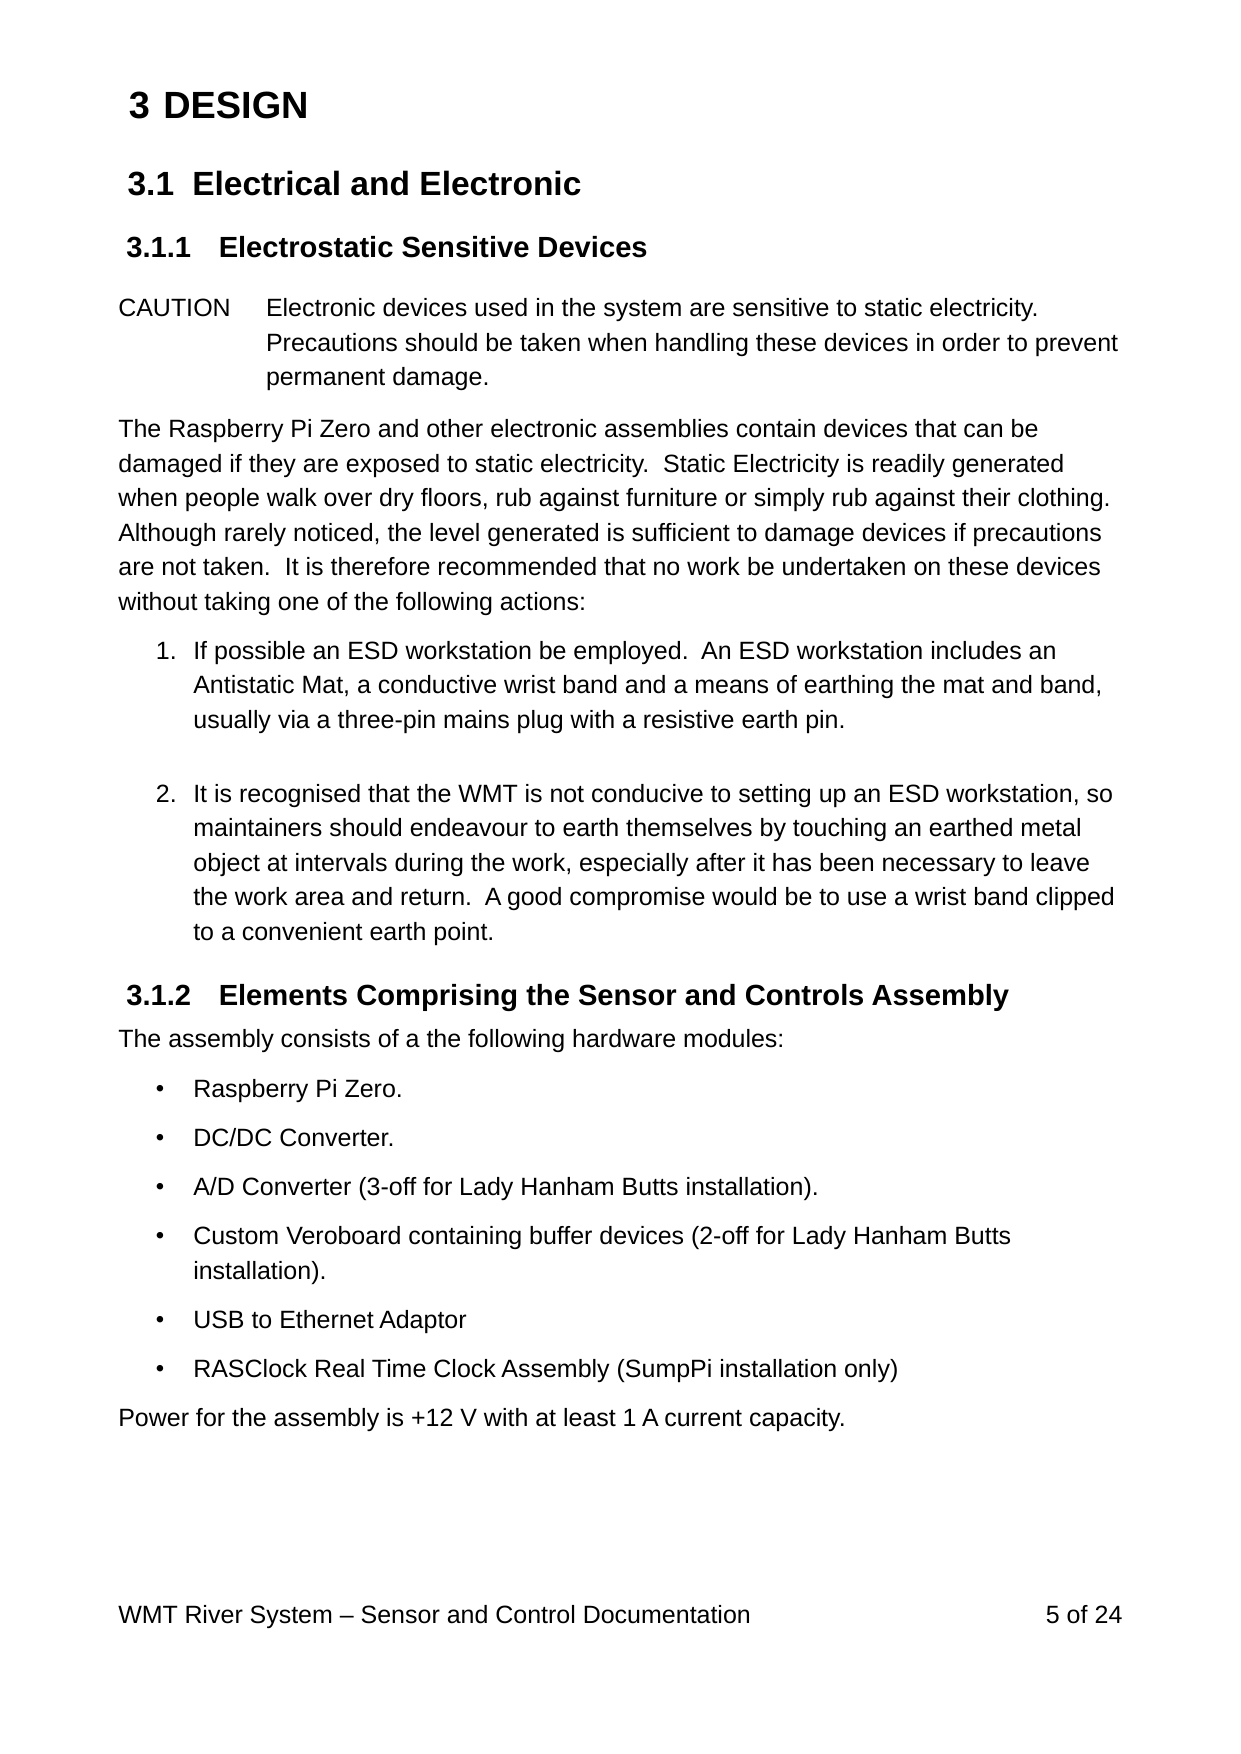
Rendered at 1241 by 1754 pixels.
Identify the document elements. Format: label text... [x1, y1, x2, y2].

list It is recognised that the WMT is not conducive to setting up an ESD workstation, so maintainers should endeavour to earth themselves by touching an earthed metal object at intervals during the work, especially after it has been necessary to leave the work area and return. A good compromise would be to use a wrist band clipped to a convenient earth point. [156, 779, 1122, 946]
text The Raspberry Pi Zero and other electronic assemblies contain devices that can be damaged if they are exposed to static electricity. Static Electricity is readily generated when people walk over dry floors, rub against furniture or simply rub against their clothing. Although rarely noticed, the level generated is sufficient to damage devices if precautions are not taken. It is therefore recommended that no work be undertaken on these devices without taking one of the following actions: [118, 414, 1122, 616]
subtitle DESIGN [118, 83, 1122, 126]
list A/D Converter (3-off for Lady Hanham Butts installation). [156, 1172, 1122, 1201]
subtitle Elements Comprising the Sensor and Controls Assembly [118, 978, 1122, 1012]
list Raspberry Pi Zero. [156, 1073, 1122, 1102]
text The assembly consists of a the following hardware modules: [118, 1024, 1122, 1053]
list Custom Veroboard containing buffer devices (2-off for Lady Hanham Butts installation). [156, 1221, 1122, 1284]
list DC/DC Converter. [156, 1123, 1122, 1152]
list USB to Ethernet Adaptor [156, 1305, 1122, 1333]
subtitle Electrical and Electronic [118, 164, 1122, 202]
list If possible an ESD workstation be employed. An ESD workstation includes an Antistatic Mat, a conductive wrist band and a means of earthing the mat and band, usually via a three-pin mains plug with a resistive earth pin. [156, 636, 1122, 734]
list RASClock Real Time Clock Assembly (SumpPi installation only) [156, 1354, 1122, 1383]
subtitle Electrostatic Sensitive Devices [118, 229, 1122, 263]
text Power for the assembly is +12 V with at least 1 A current capacity. [118, 1403, 1122, 1432]
text CAUTION Electronic devices used in the system are sensitive to static electricity. Precautions should be taken when handling these devices in order to prevent permanent damage. [118, 293, 1122, 391]
